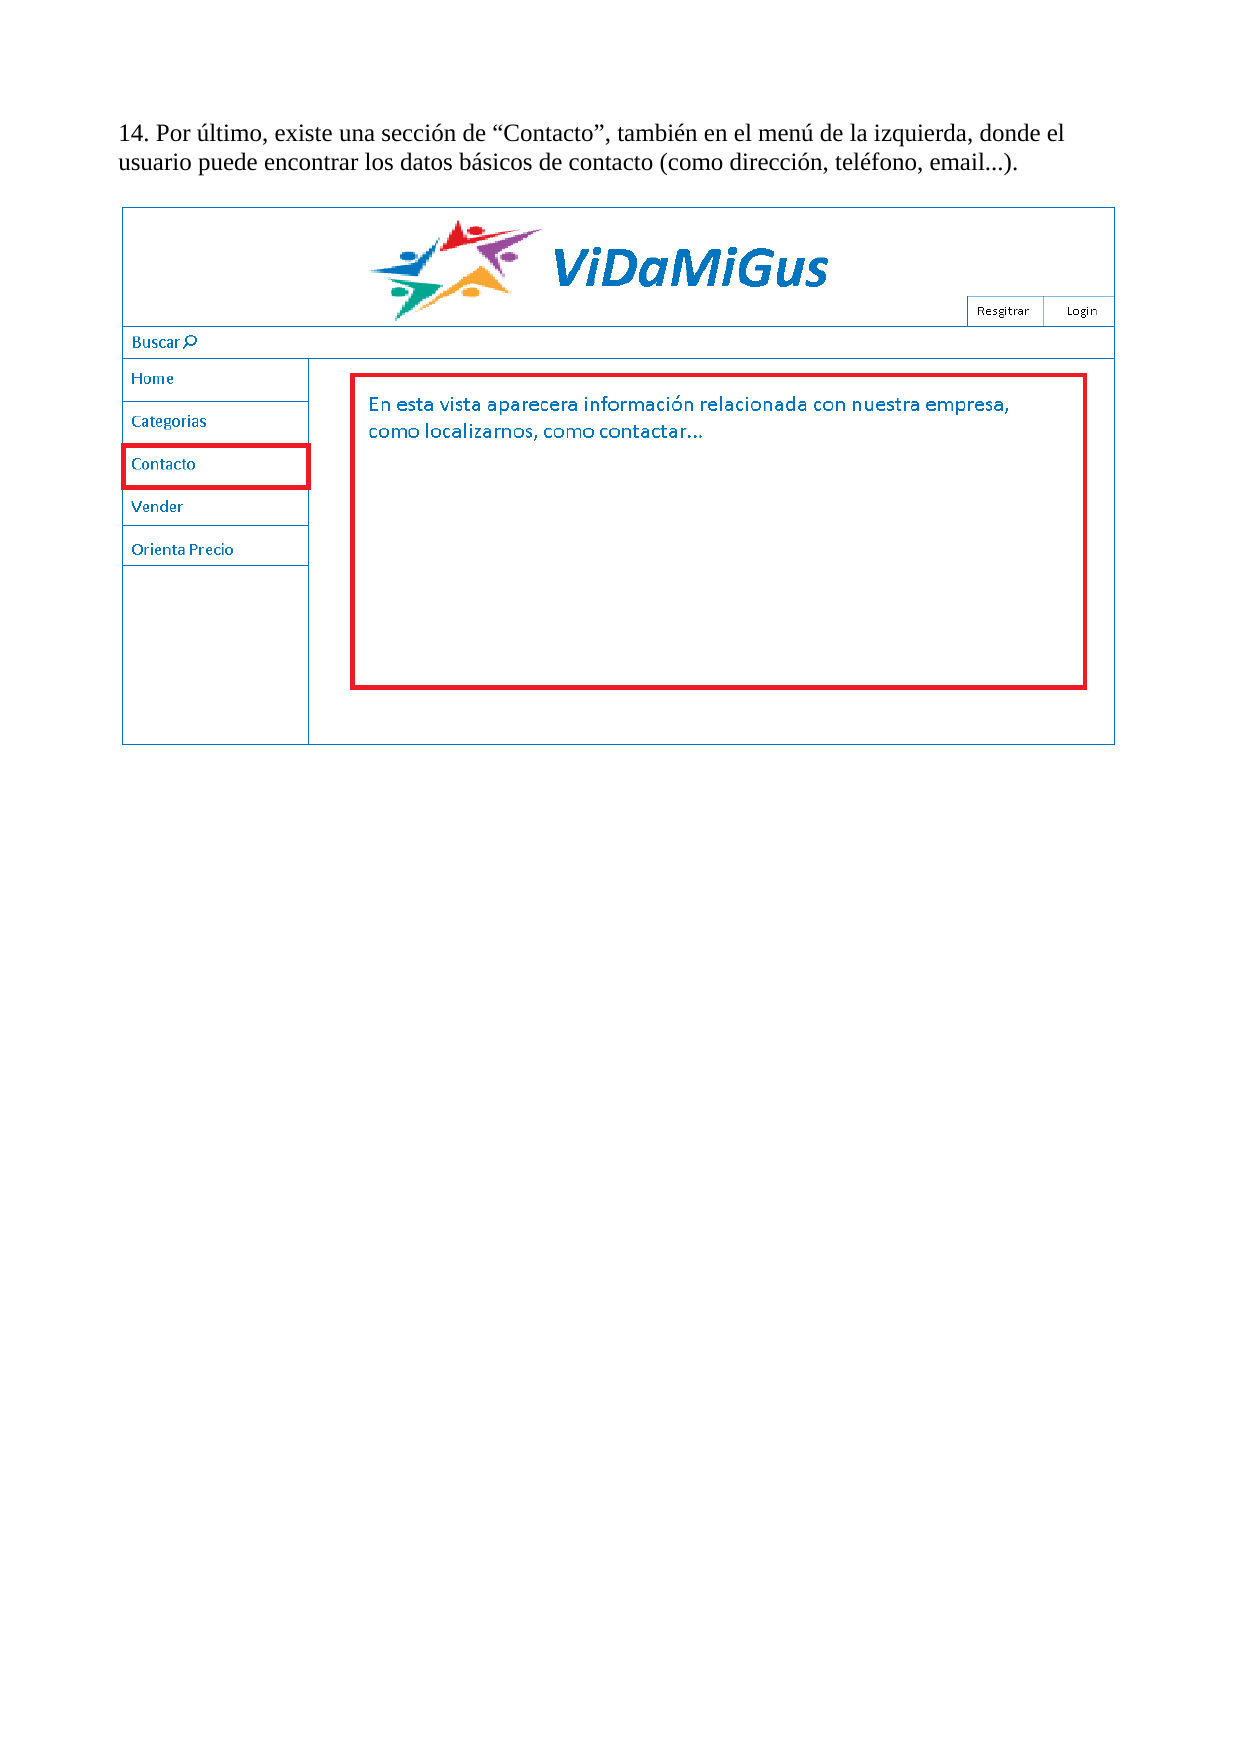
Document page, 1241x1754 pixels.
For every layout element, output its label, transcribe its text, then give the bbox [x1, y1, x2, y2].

picture [118, 204, 1123, 748]
text 14. Por último, existe una sección de “Contacto”, también en el menú de la izquierda, donde el usuario puede encontrar los datos básicos de contacto (como dirección, teléfono, email...). [118, 118, 1122, 176]
